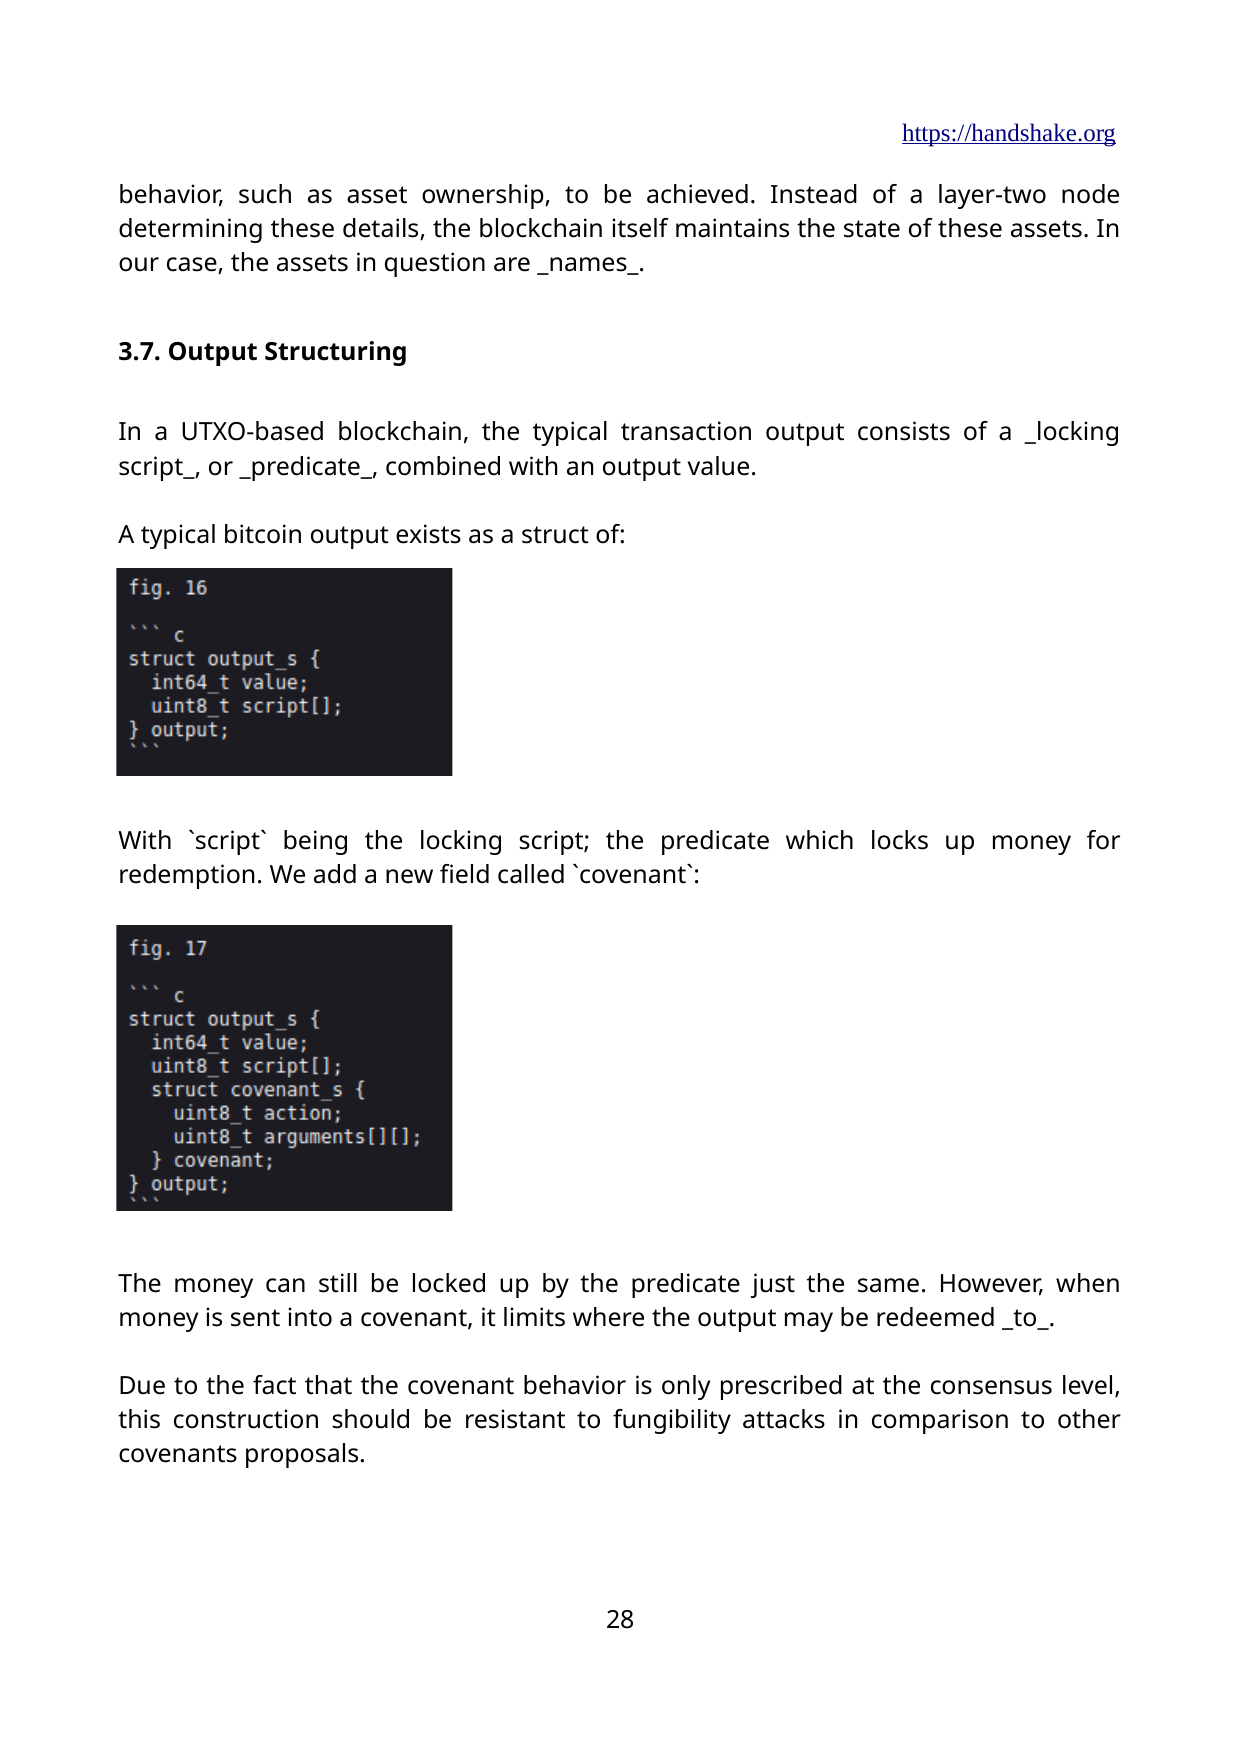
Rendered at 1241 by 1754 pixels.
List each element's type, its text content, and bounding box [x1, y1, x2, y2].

text behavior, such as asset ownership, to be achieved. Instead of a layer-two node determining these details, the blockchain itself maintains the state of these assets. In our case, the assets in question are _names_. [118, 176, 1122, 278]
text With `script` being the locking script; the predicate which locks up money for redemption. We add a new field called `covenant`: [118, 823, 1122, 891]
picture [116, 568, 453, 776]
text Due to the fact that the covenant behavior is only prescribed at the consensus level, this construction should be resistant to fungibility attacks in comparison to other covenants proposals. [118, 1368, 1122, 1470]
picture [116, 925, 453, 1211]
subtitle 3.7. Output Structuring [118, 333, 1122, 367]
text The money can still be locked up by the predicate just the same. However, when money is sent into a covenant, it limits where the output may be redeemed _to_. [118, 1266, 1122, 1334]
text A typical bitcoin output exists as a struct of: [118, 516, 1122, 550]
text In a UTXO-based blockchain, the typical transaction output consists of a _locking script_, or _predicate_, combined with an output value. [118, 414, 1122, 482]
